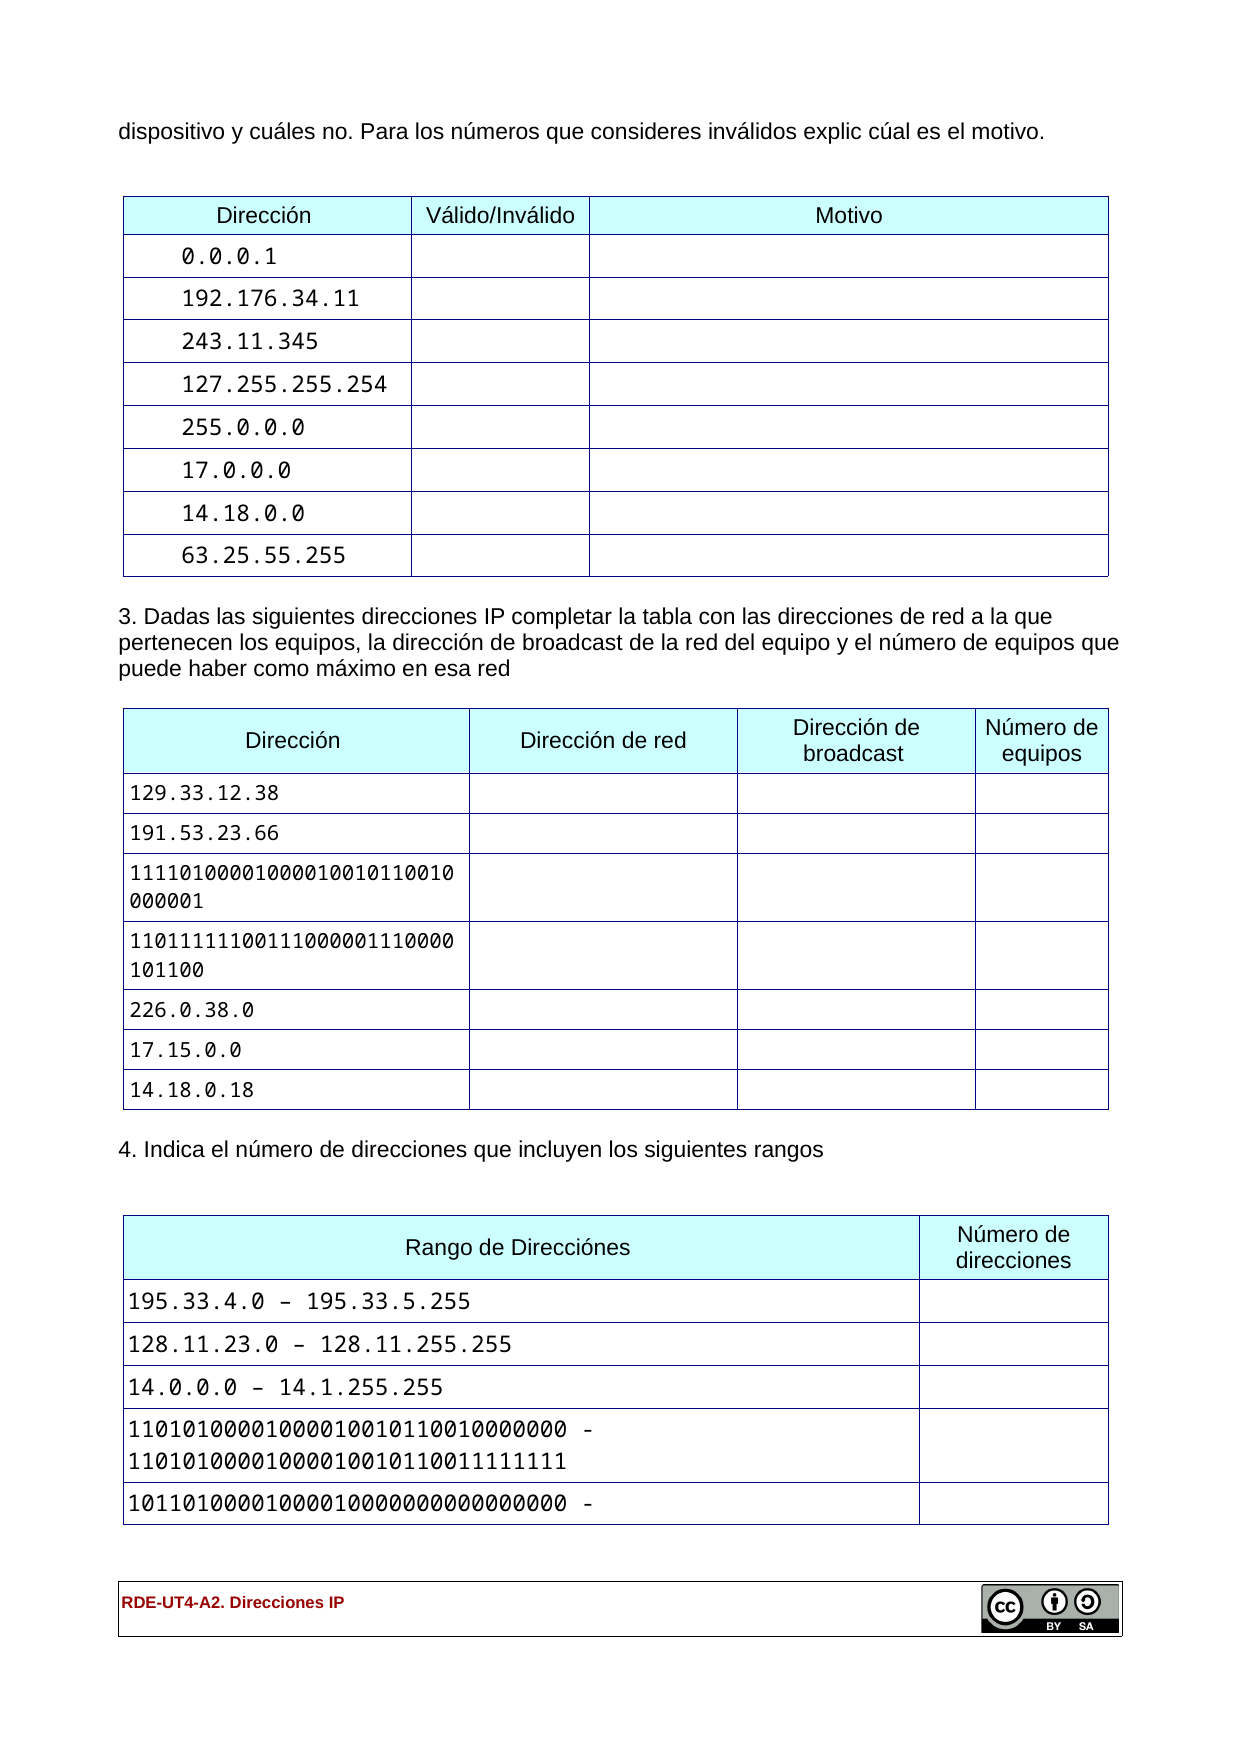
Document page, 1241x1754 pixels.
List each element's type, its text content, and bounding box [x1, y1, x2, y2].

table_cell 195.33.4.0 – 195.33.5.255 [124, 1280, 919, 1322]
table_cell [590, 235, 1108, 277]
table_header Válido/Inválido [412, 197, 589, 234]
table_cell 11010100001000010010110010000000 - 11010100001000010010110011111111 [124, 1409, 919, 1482]
table_cell [920, 1409, 1108, 1482]
table_cell [412, 363, 589, 405]
table_cell 14.0.0.0 – 14.1.255.255 [124, 1366, 919, 1407]
table_cell [412, 320, 589, 362]
table_cell 127.255.255.254 [124, 363, 411, 405]
table_cell 63.25.55.255 [124, 535, 411, 576]
table_cell [590, 363, 1108, 405]
table_cell 191.53.23.66 [124, 814, 469, 852]
table_cell [976, 990, 1108, 1029]
table_cell [470, 990, 737, 1029]
table_cell [412, 278, 589, 319]
table_cell [738, 774, 975, 812]
table_cell 11011111100111000001110000101100 [124, 922, 469, 989]
table_cell 11110100001000010010110010000001 [124, 854, 469, 921]
table_cell [738, 1030, 975, 1069]
table_cell [920, 1483, 1108, 1524]
table_cell 255.0.0.0 [124, 406, 411, 448]
table_cell [920, 1323, 1108, 1365]
text 4. Indica el número de direcciones que incluyen los siguientes rangos [118, 1136, 1122, 1162]
table_cell [470, 922, 737, 989]
table_cell [412, 449, 589, 491]
table_header Número de equipos [976, 709, 1108, 772]
table_cell [738, 1070, 975, 1109]
table_cell [590, 406, 1108, 448]
table_cell [590, 492, 1108, 533]
table_header Motivo [590, 197, 1108, 234]
table_cell 192.176.34.11 [124, 278, 411, 319]
table_cell [412, 235, 589, 277]
table_cell [590, 449, 1108, 491]
table_cell [976, 814, 1108, 852]
table_cell [412, 535, 589, 576]
text 3. Dadas las siguientes direcciones IP completar la tabla con las direcciones de red a la que pertenecen los equipos, la dirección de broadcast de la red del equipo y el número de equipos que puede haber como máximo en esa red [118, 603, 1122, 682]
table_cell 129.33.12.38 [124, 774, 469, 812]
table_header Dirección [124, 709, 469, 772]
table_cell 10110100001000010000000000000000 [124, 1483, 919, 1524]
table_cell 14.18.0.0 [124, 492, 411, 533]
table_cell [590, 535, 1108, 576]
table_cell [738, 990, 975, 1029]
table_cell 17.15.0.0 [124, 1030, 469, 1069]
table_header Dirección de red [470, 709, 737, 772]
table_cell [976, 774, 1108, 812]
picture [981, 1584, 1119, 1633]
table_cell [470, 1030, 737, 1069]
table_cell [976, 1030, 1108, 1069]
table_header Rango de Direcciónes [124, 1216, 919, 1279]
table_cell [738, 814, 975, 852]
table_cell 243.11.345 [124, 320, 411, 362]
table_cell [470, 774, 737, 812]
table_cell [590, 278, 1108, 319]
table_cell [920, 1366, 1108, 1407]
text dispositivo y cuáles no. Para los números que consideres inválidos explic cúal es el motivo. [118, 118, 1122, 144]
table_cell [976, 1070, 1108, 1109]
table_cell [920, 1280, 1108, 1322]
table_header Dirección de broadcast [738, 709, 975, 772]
table_cell 14.18.0.18 [124, 1070, 469, 1109]
table_cell 226.0.38.0 [124, 990, 469, 1029]
table_cell [738, 854, 975, 921]
table_cell [470, 854, 737, 921]
table_cell [470, 814, 737, 852]
table_header Número de direcciones [920, 1216, 1108, 1279]
table_cell [976, 854, 1108, 921]
table_cell 0.0.0.1 [124, 235, 411, 277]
table_header Dirección [124, 197, 411, 234]
table_cell 17.0.0.0 [124, 449, 411, 491]
table_cell [738, 922, 975, 989]
table_cell 128.11.23.0 – 128.11.255.255 [124, 1323, 919, 1365]
table_cell [412, 406, 589, 448]
table_cell [470, 1070, 737, 1109]
table_cell [590, 320, 1108, 362]
table_cell [412, 492, 589, 533]
table_cell [976, 922, 1108, 989]
